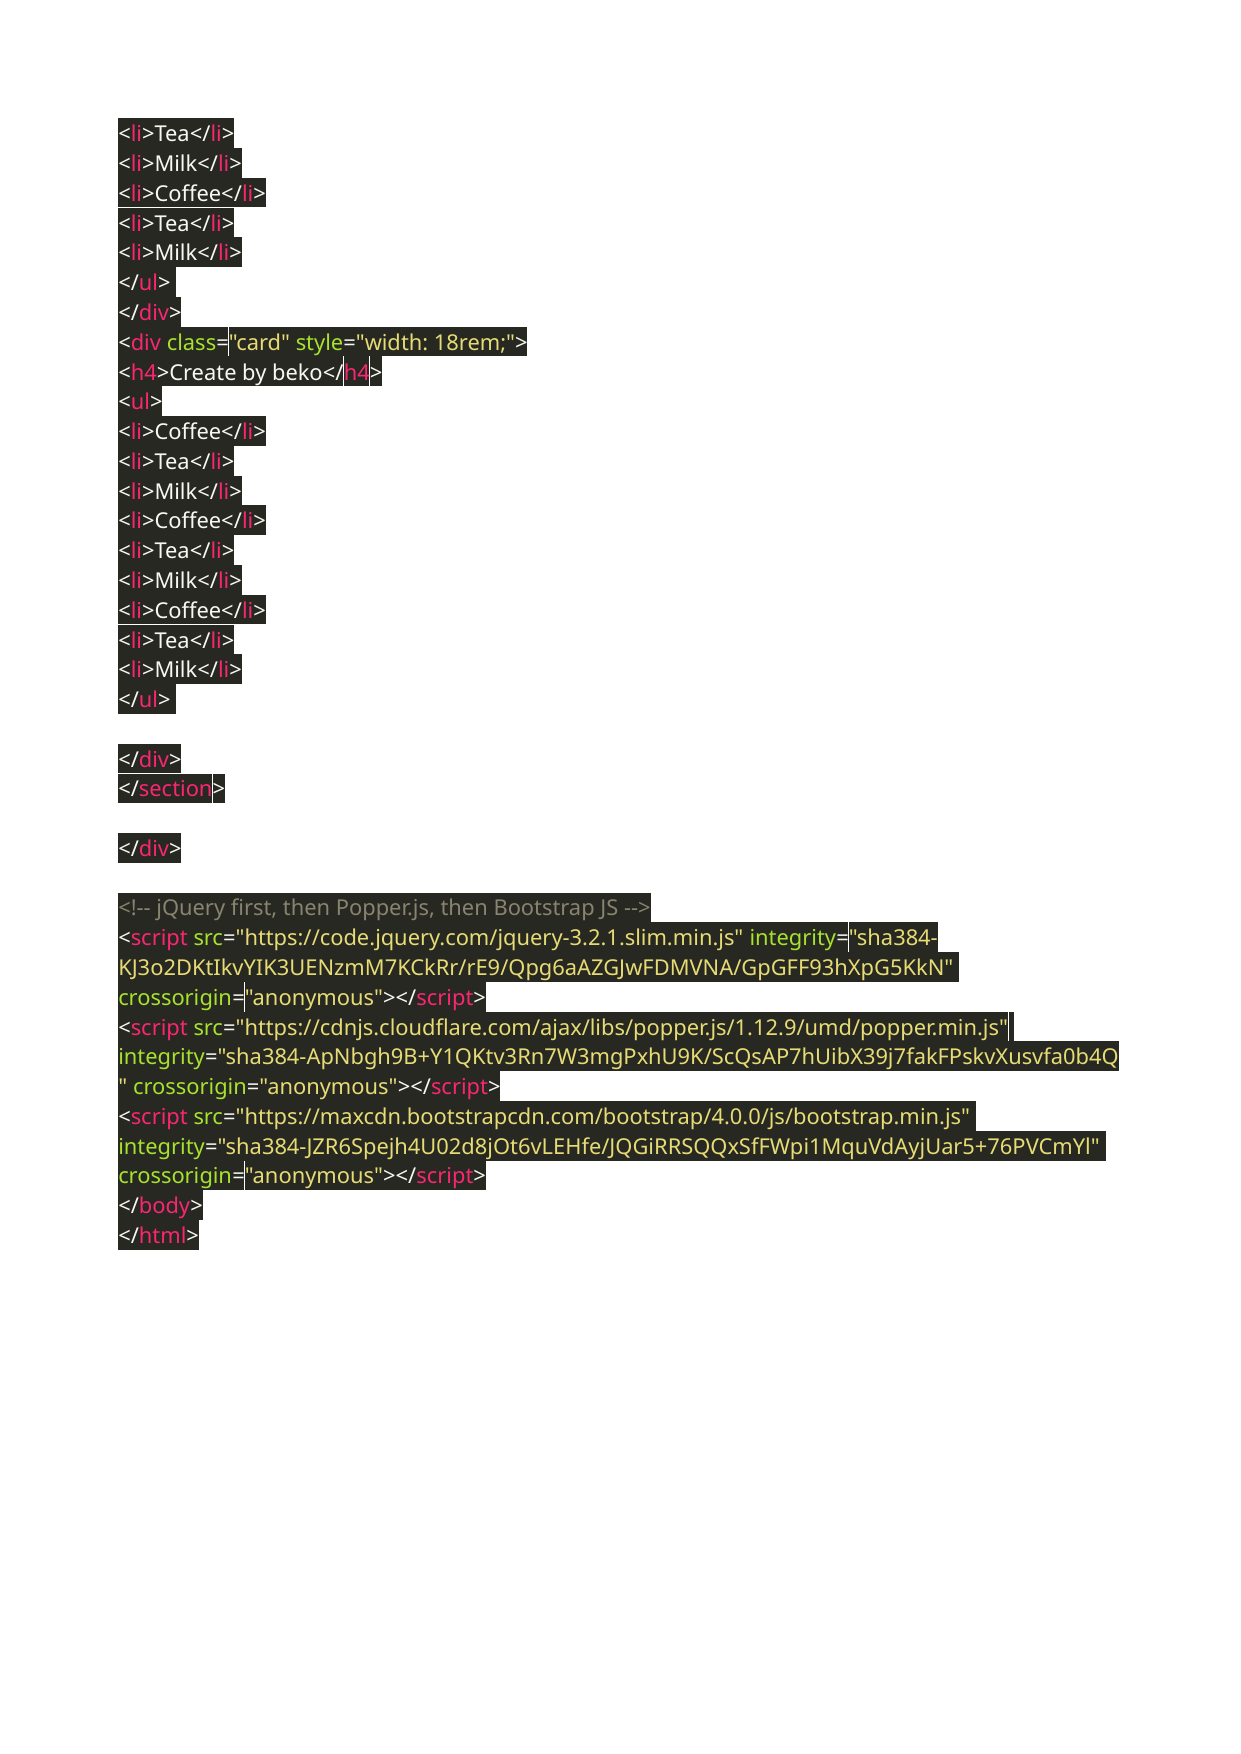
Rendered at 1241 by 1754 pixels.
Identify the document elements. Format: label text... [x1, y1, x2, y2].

text <li>Tea</li> [118, 118, 1122, 148]
text <li>Tea</li> [118, 535, 1122, 565]
text <li>Coffee</li> [118, 505, 1122, 535]
text <li>Milk</li> [118, 476, 1122, 505]
text <script src="https://maxcdn.bootstrapcdn.com/bootstrap/4.0.0/js/bootstrap.min.js" integrity="sha384-JZR6Spejh4U02d8jOt6vLEHfe/JQGiRRSQQxSfFWpi1MquVdAyjUar5+76PVCmYl" crossorigin="anonymous"></script> [118, 1101, 1122, 1190]
text <li>Tea</li> [118, 446, 1122, 476]
text <li>Milk</li> [118, 654, 1122, 684]
text </section> [118, 773, 1122, 803]
text <h4>Create by beko</h4> [118, 356, 1122, 386]
text <li>Tea</li> [118, 207, 1122, 237]
text <div class="card" style="width: 18rem;"> [118, 327, 1122, 356]
text <!-- jQuery first, then Popper.js, then Bootstrap JS --> [118, 892, 1122, 922]
text <li>Milk</li> [118, 565, 1122, 595]
text <li>Milk</li> [118, 237, 1122, 267]
text <script src="https://cdnjs.cloudflare.com/ajax/libs/popper.js/1.12.9/umd/popper.min.js" integrity="sha384-ApNbgh9B+Y1QKtv3Rn7W3mgPxhU9K/ScQsAP7hUibX39j7fakFPskvXusvfa0b4Q" crossorigin="anonymous"></script> [118, 1012, 1122, 1101]
text <li>Milk</li> [118, 148, 1122, 178]
text </ul> [118, 684, 1122, 714]
text </div> [118, 833, 1122, 863]
text </html> [118, 1220, 1122, 1250]
text </ul> [118, 267, 1122, 297]
text <li>Coffee</li> [118, 416, 1122, 446]
text <li>Coffee</li> [118, 178, 1122, 207]
text <ul> [118, 386, 1122, 416]
text </div> [118, 744, 1122, 773]
text <script src="https://code.jquery.com/jquery-3.2.1.slim.min.js" integrity="sha384-KJ3o2DKtIkvYIK3UENzmM7KCkRr/rE9/Qpg6aAZGJwFDMVNA/GpGFF93hXpG5KkN" crossorigin="anonymous"></script> [118, 922, 1122, 1012]
text <li>Coffee</li> [118, 595, 1122, 624]
text </div> [118, 297, 1122, 327]
text <li>Tea</li> [118, 624, 1122, 654]
text </body> [118, 1190, 1122, 1220]
